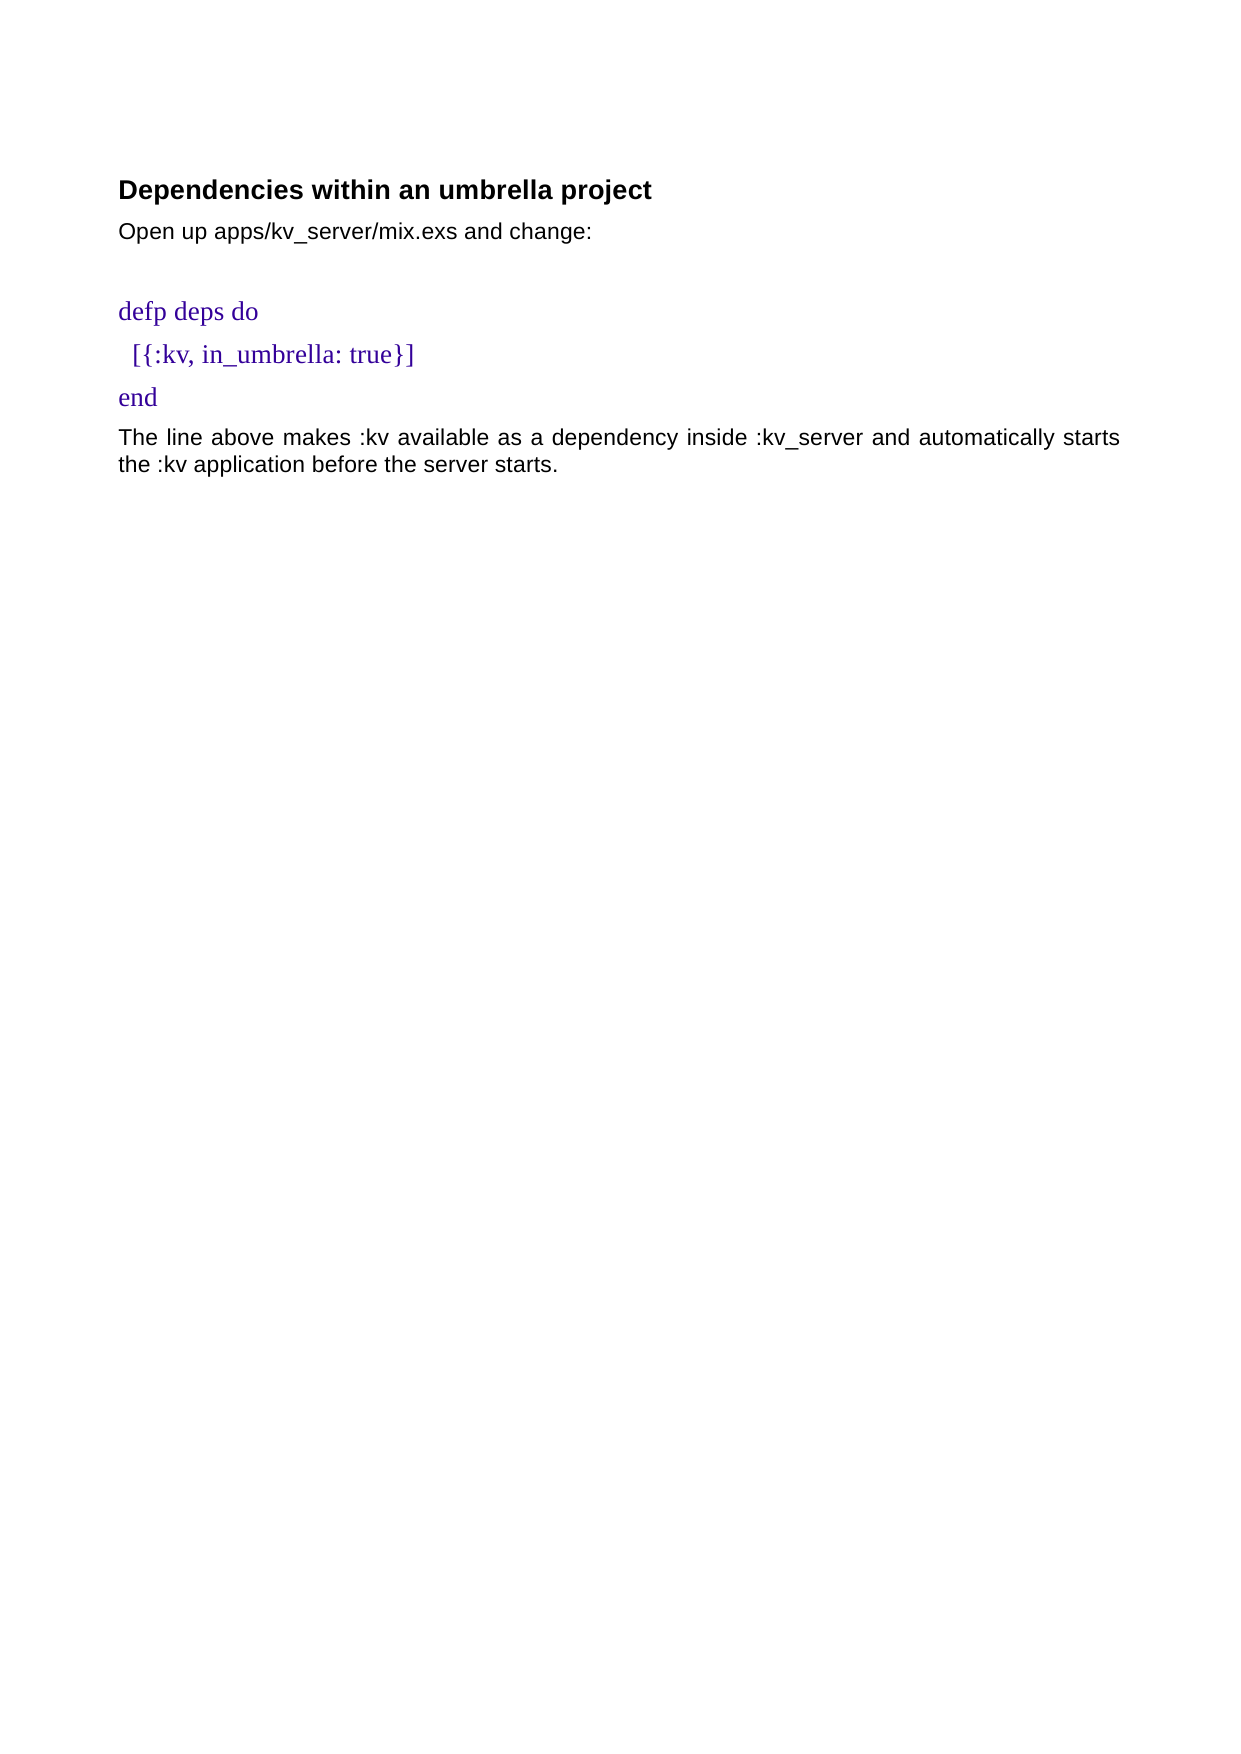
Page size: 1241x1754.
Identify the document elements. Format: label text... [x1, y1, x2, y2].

text [{:kv, in_umbrella: true}] [118, 338, 1122, 369]
text end [118, 381, 1122, 412]
text The line above makes :kv available as a dependency inside :kv_server and automatically starts the :kv application before the server starts. [118, 424, 1122, 477]
text defp deps do [118, 295, 1122, 327]
subtitle Dependencies within an umbrella project [118, 174, 1122, 205]
text Open up apps/kv_server/mix.exs and change: [118, 218, 1122, 244]
